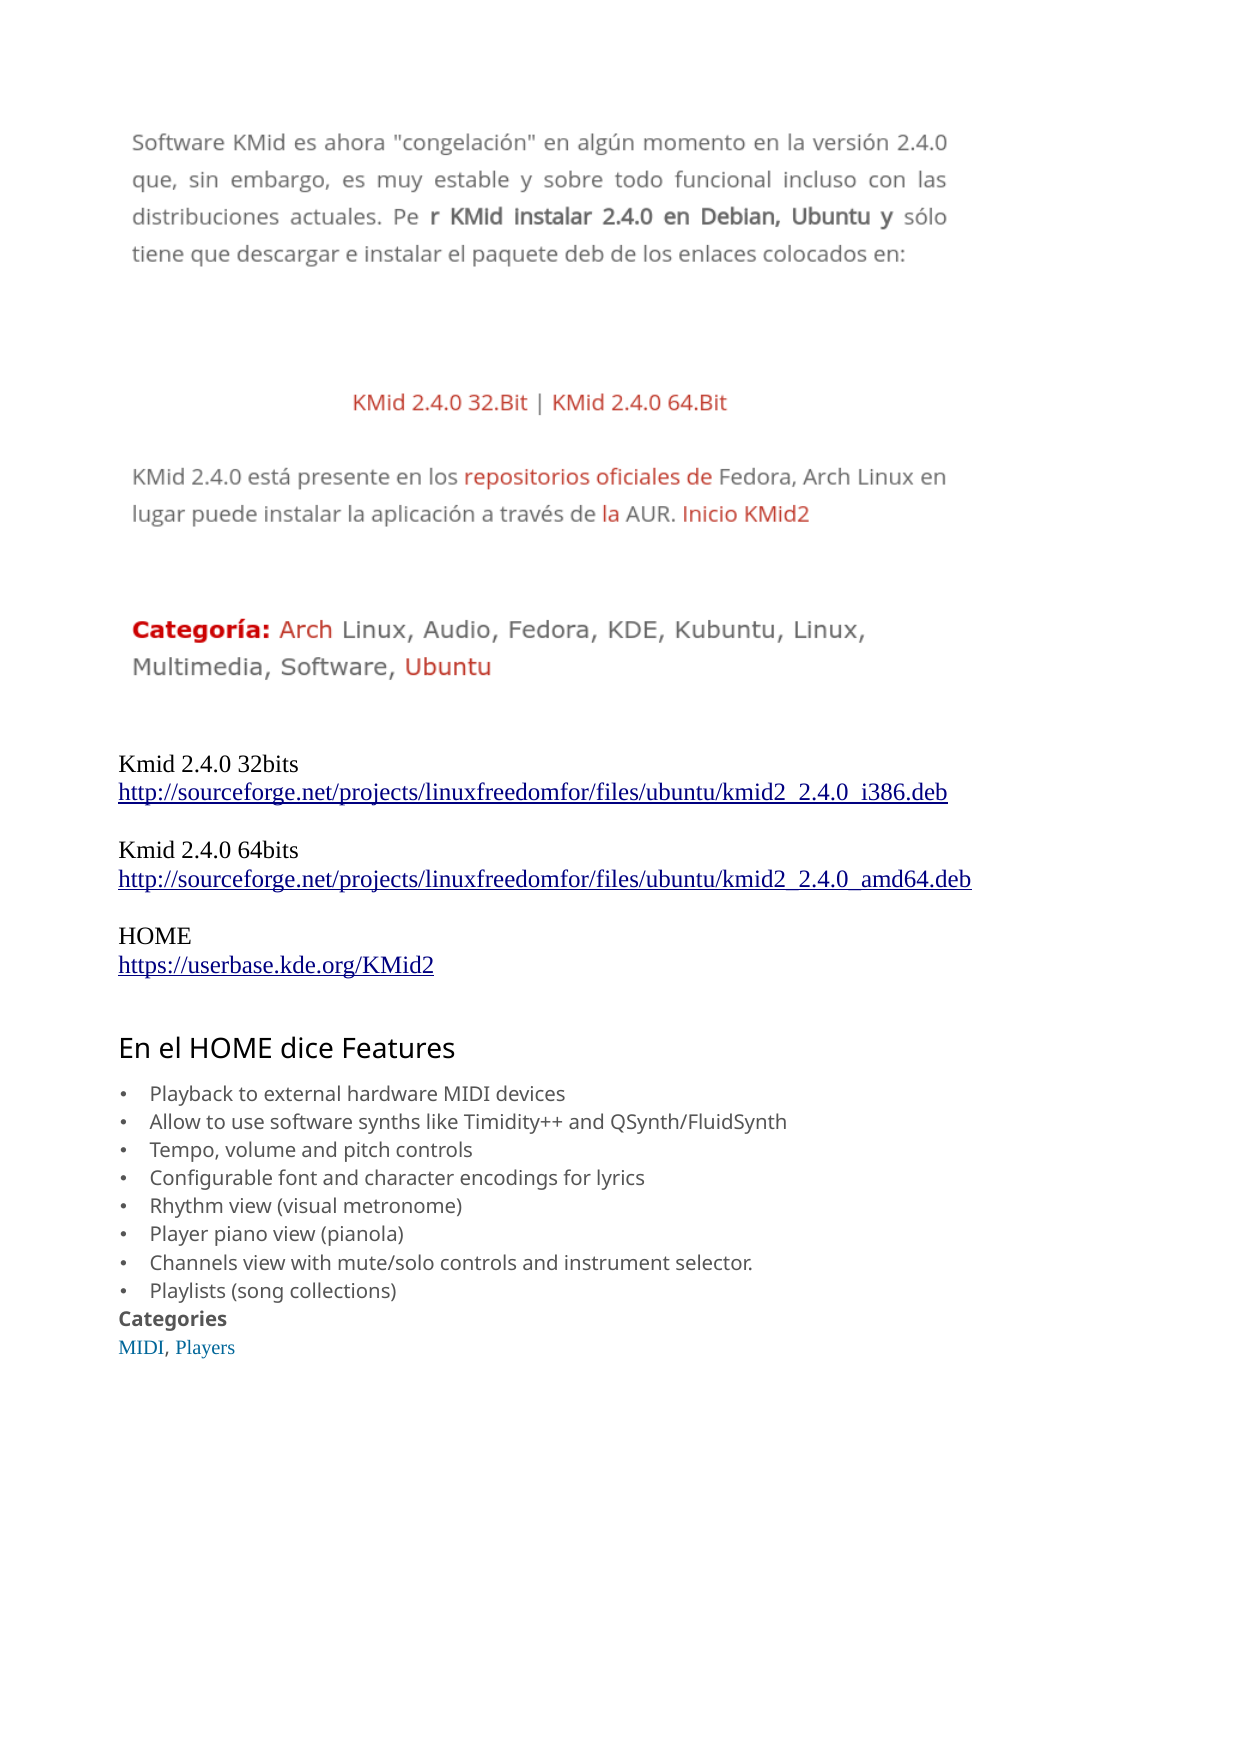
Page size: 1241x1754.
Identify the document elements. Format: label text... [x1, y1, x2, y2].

subtitle En el HOME dice Features [118, 1028, 1122, 1067]
text Kmid 2.4.0 64bits [118, 835, 1122, 864]
text https://userbase.kde.org/KMid2 [118, 950, 1122, 979]
list Playlists (song collections) [120, 1276, 1122, 1304]
list Configurable font and character encodings for lyrics [120, 1163, 1122, 1192]
text HOME [118, 921, 1122, 950]
text http://sourceforge.net/projects/linuxfreedomfor/files/ubuntu/kmid2_2.4.0_i386.deb [118, 777, 1122, 806]
text http://sourceforge.net/projects/linuxfreedomfor/files/ubuntu/kmid2_2.4.0_amd64.deb [118, 864, 1122, 892]
picture [119, 1343, 123, 1354]
list Rhythm view (visual metronome) [120, 1192, 1122, 1220]
list Tempo, volume and pitch controls [120, 1135, 1122, 1163]
text Kmid 2.4.0 32bits [118, 749, 1122, 777]
text MIDI, Players [118, 1332, 1122, 1360]
list Playback to external hardware MIDI devices [120, 1079, 1122, 1107]
picture [118, 118, 962, 692]
list Allow to use software synths like Timidity++ and QSynth/FluidSynth [120, 1107, 1122, 1135]
list Channels view with mute/solo controls and instrument selector. [120, 1248, 1122, 1276]
subtitle Categories [118, 1304, 1122, 1332]
list Player piano view (pianola) [120, 1220, 1122, 1248]
